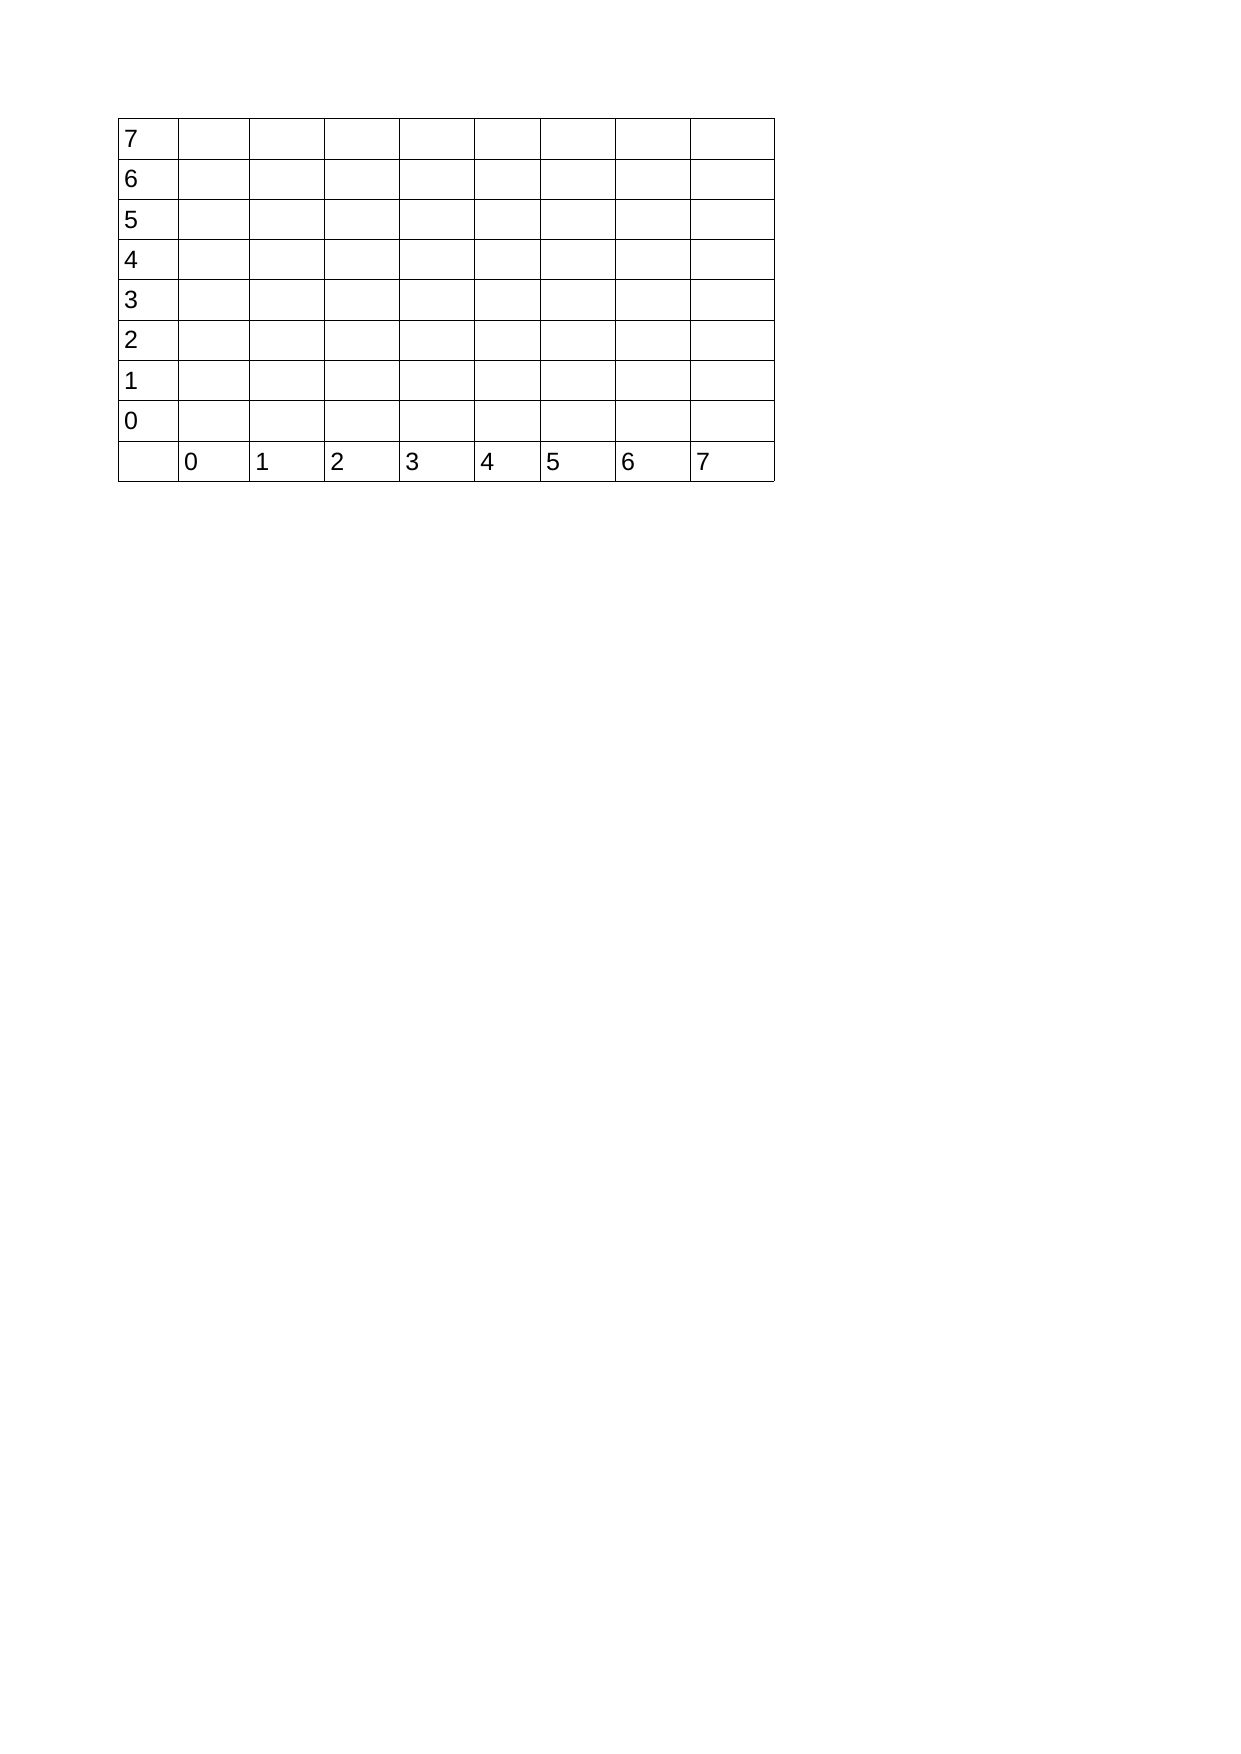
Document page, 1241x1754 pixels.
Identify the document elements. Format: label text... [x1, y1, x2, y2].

table_cell [400, 160, 474, 199]
table_cell [541, 401, 615, 441]
table_cell [250, 240, 324, 279]
table_cell 2 [119, 321, 178, 360]
table_cell [325, 321, 399, 360]
table_cell [616, 321, 690, 360]
table_cell [250, 200, 324, 239]
table_cell [616, 160, 690, 199]
table_cell 4 [119, 240, 178, 279]
table_header [325, 119, 399, 158]
table_cell [475, 361, 540, 400]
table_cell [325, 401, 399, 441]
table_cell [691, 280, 774, 320]
table_cell [400, 401, 474, 441]
table_cell [541, 321, 615, 360]
table_cell 2 [325, 442, 399, 481]
table_cell 4 [475, 442, 540, 481]
table_cell [475, 280, 540, 320]
table_cell [475, 200, 540, 239]
table_header [541, 119, 615, 158]
table_cell 6 [616, 442, 690, 481]
table_cell [691, 361, 774, 400]
table_cell 1 [250, 442, 324, 481]
table_cell [119, 442, 178, 481]
table_cell 3 [400, 442, 474, 481]
table_cell 7 [691, 442, 774, 481]
table_cell [250, 361, 324, 400]
table_cell [179, 200, 249, 239]
table_cell [616, 361, 690, 400]
table_cell 1 [119, 361, 178, 400]
table_header [691, 119, 774, 158]
table_cell [475, 160, 540, 199]
table_cell [616, 401, 690, 441]
table_cell [616, 200, 690, 239]
table_header [400, 119, 474, 158]
table_header [250, 119, 324, 158]
table_cell [691, 200, 774, 239]
table_cell [250, 160, 324, 199]
table_cell [400, 200, 474, 239]
table_cell 3 [119, 280, 178, 320]
table_cell [325, 361, 399, 400]
table_cell [179, 240, 249, 279]
table_cell [179, 160, 249, 199]
table_cell [325, 240, 399, 279]
table_header [179, 119, 249, 158]
table_header [616, 119, 690, 158]
table_cell [325, 280, 399, 320]
table_cell [325, 200, 399, 239]
table_cell [541, 240, 615, 279]
table_cell 5 [541, 442, 615, 481]
table_cell [400, 321, 474, 360]
table_cell [179, 361, 249, 400]
table_header 7 [119, 119, 178, 158]
table_cell [475, 321, 540, 360]
table_cell 0 [179, 442, 249, 481]
table_cell [475, 401, 540, 441]
table_cell [616, 240, 690, 279]
table_cell 5 [119, 200, 178, 239]
table_cell [250, 401, 324, 441]
table_cell [691, 160, 774, 199]
table_header [475, 119, 540, 158]
table_cell [400, 240, 474, 279]
table_cell [179, 280, 249, 320]
table_cell 0 [119, 401, 178, 441]
table_cell [691, 240, 774, 279]
table_cell [541, 280, 615, 320]
table_cell [541, 200, 615, 239]
table_cell 6 [119, 160, 178, 199]
table_cell [250, 280, 324, 320]
table_cell [691, 321, 774, 360]
table_cell [400, 361, 474, 400]
table_cell [325, 160, 399, 199]
table_cell [250, 321, 324, 360]
table_cell [475, 240, 540, 279]
table_cell [541, 160, 615, 199]
table_cell [691, 401, 774, 441]
table_cell [400, 280, 474, 320]
table_cell [179, 401, 249, 441]
table_cell [179, 321, 249, 360]
table_cell [616, 280, 690, 320]
table_cell [541, 361, 615, 400]
